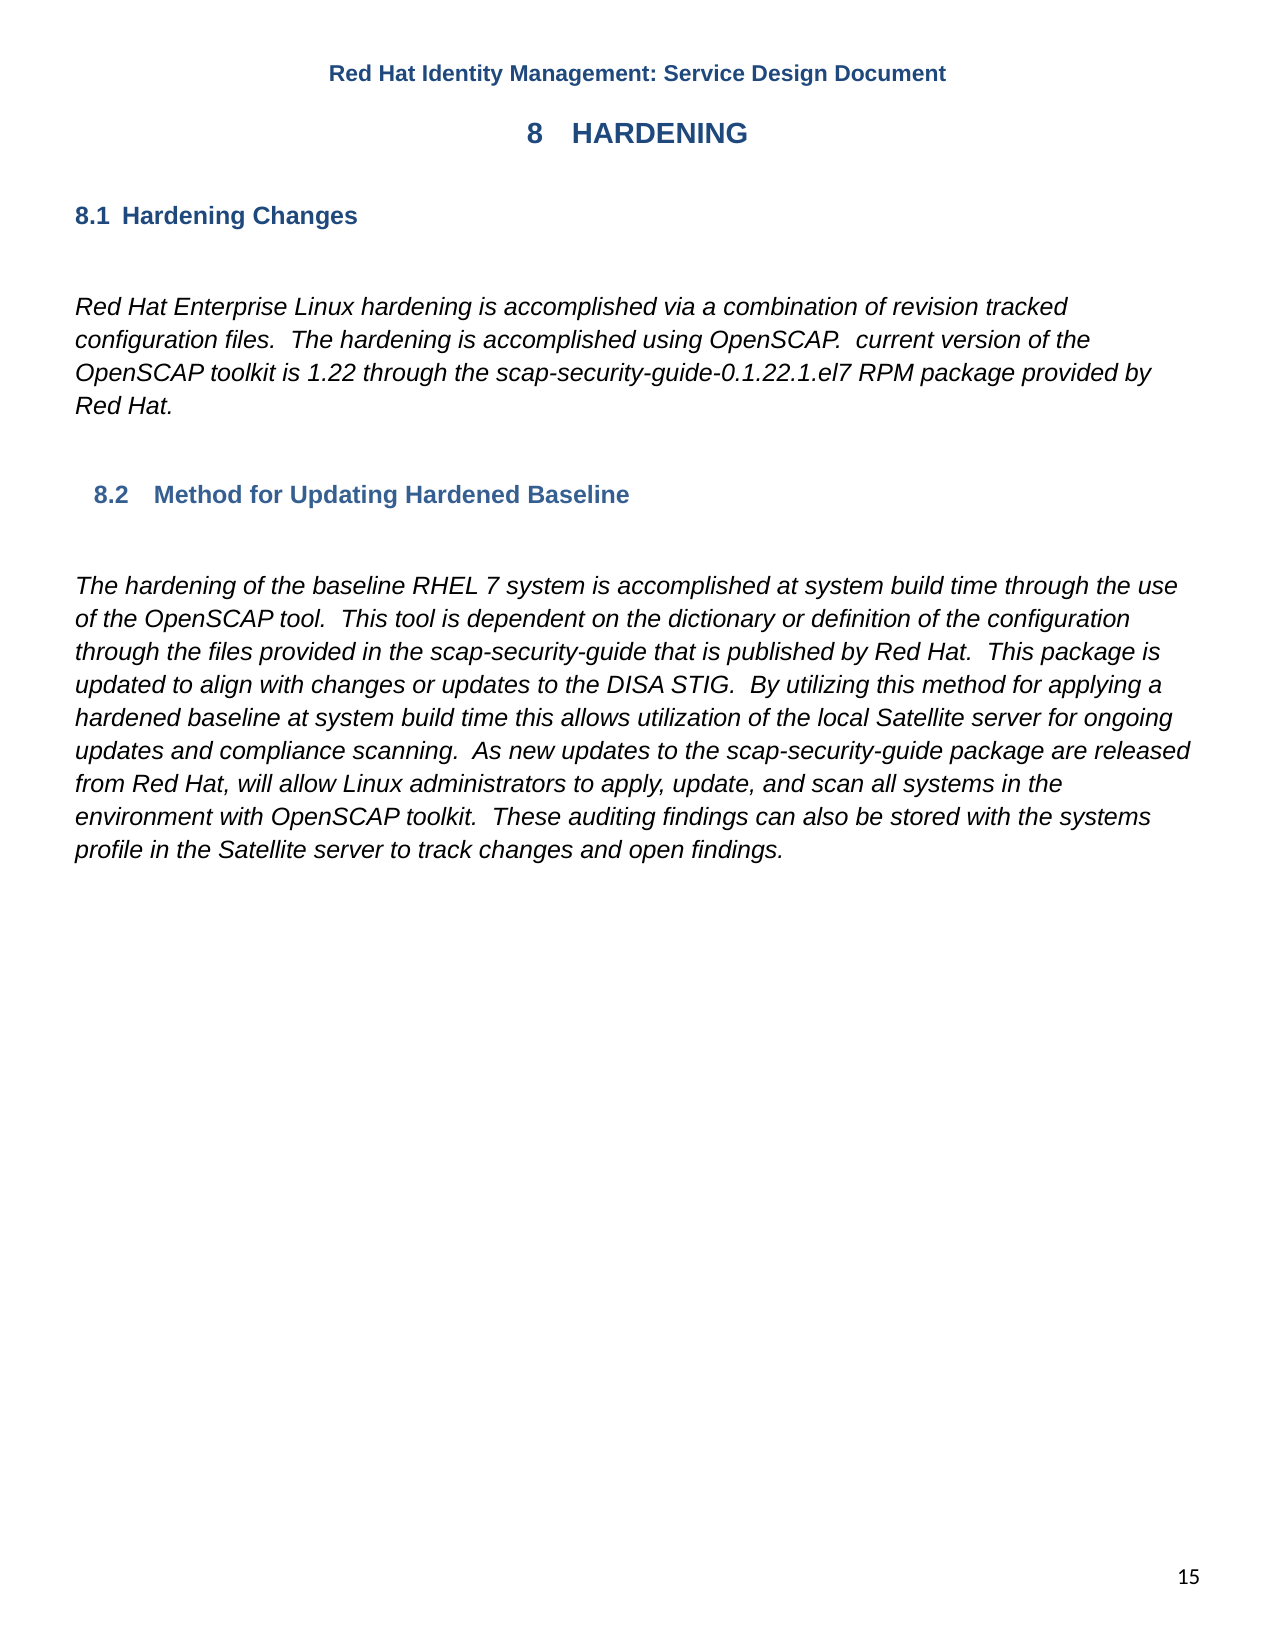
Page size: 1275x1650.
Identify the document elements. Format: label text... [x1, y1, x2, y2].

text The hardening of the baseline RHEL 7 system is accomplished at system build time through the use of the OpenSCAP tool. This tool is dependent on the dictionary or definition of the configuration through the files provided in the scap-security-guide that is published by Red Hat. This package is updated to align with changes or updates to the DISA STIG. By utilizing this method for applying a hardened baseline at system build time this allows utilization of the local Satellite server for ongoing updates and compliance scanning. As new updates to the scap-security-guide package are released from Red Hat, will allow Linux administrators to apply, update, and scan all systems in the environment with OpenSCAP toolkit. These auditing findings can also be stored with the systems profile in the Satellite server to track changes and open findings. [75, 571, 1200, 864]
text Red Hat Enterprise Linux hardening is accomplished via a combination of revision tracked configuration files. The hardening is accomplished using OpenSCAP. current version of the OpenSCAP toolkit is 1.22 through the scap-security-guide-0.1.22.1.el7 RPM package provided by Red Hat. [75, 292, 1200, 419]
subtitle HARDENING [75, 117, 1200, 150]
subtitle Method for Updating Hardened Baseline [94, 480, 1200, 508]
subtitle Hardening Changes [75, 201, 1200, 229]
